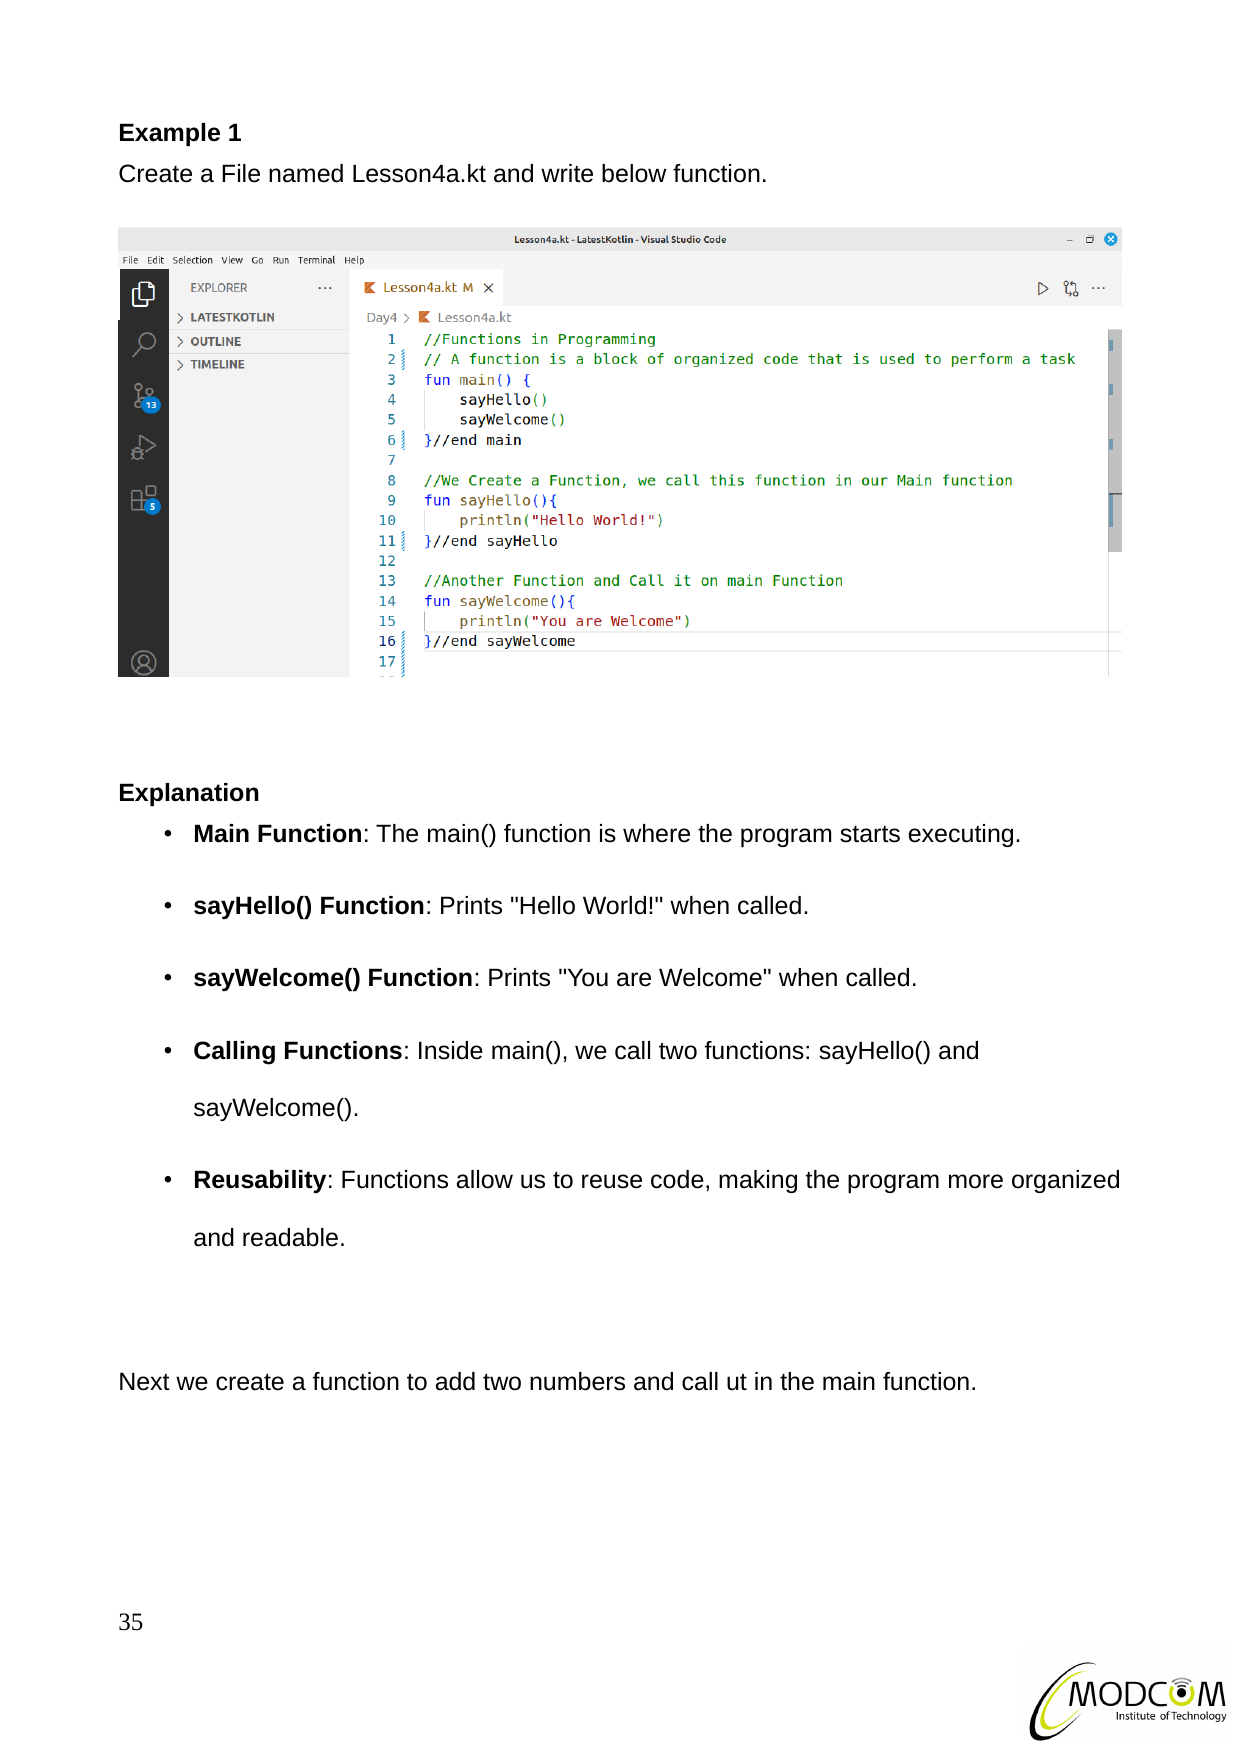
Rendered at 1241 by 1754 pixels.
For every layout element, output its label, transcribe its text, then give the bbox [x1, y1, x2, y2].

list sayWelcome() Function: Prints "You are Welcome" when called. [164, 963, 1122, 992]
list Reusability: Functions allow us to reuse code, making the program more organized and readable. [164, 1165, 1122, 1252]
list Calling Functions: Inside main(), we call two functions: sayHello() and sayWelcome(). [164, 1036, 1122, 1122]
list sayHello() Function: Prints "Hello World!" when called. [164, 891, 1122, 920]
subtitle Example 1 [118, 118, 1122, 147]
picture [1020, 1644, 1233, 1741]
text Next we create a function to add two numbers and call ut in the main function. [118, 1367, 1122, 1396]
subtitle Explanation [118, 778, 1122, 806]
list Main Function: The main() function is where the program starts executing. [164, 819, 1122, 848]
picture [118, 227, 1123, 677]
text Create a File named Lesson4a.kt and write below function. [118, 159, 1122, 188]
